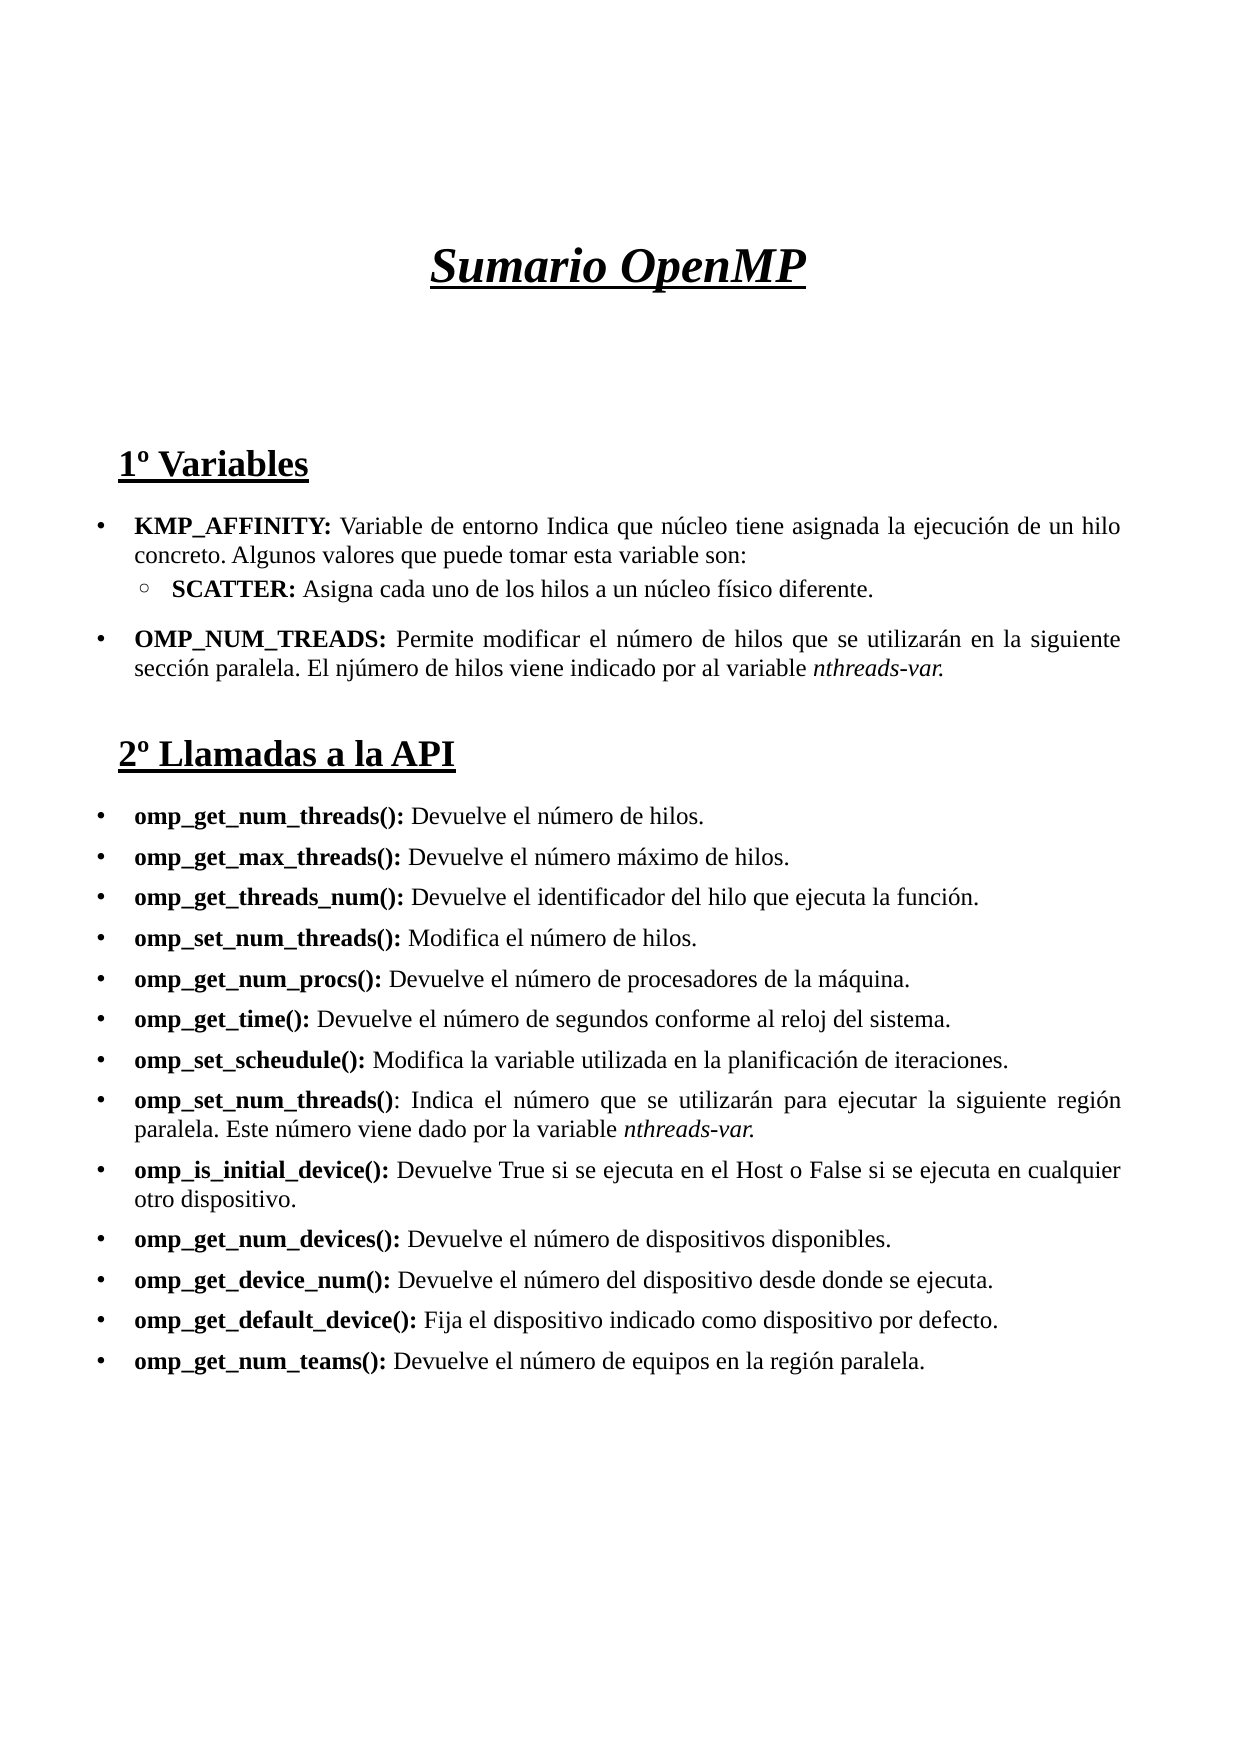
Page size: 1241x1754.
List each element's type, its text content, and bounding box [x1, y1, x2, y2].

list omp_set_num_threads(): Indica el número que se utilizarán para ejecutar la siguiente región paralela. Este número viene dado por la variable nthreads-var. [97, 1086, 1122, 1143]
list omp_get_num_teams(): Devuelve el número de equipos en la región paralela. [97, 1346, 1122, 1375]
list OMP_NUM_TREADS: Permite modificar el número de hilos que se utilizarán en la siguiente sección paralela. El njúmero de hilos viene indicado por al variable nthreads-var. [97, 624, 1122, 681]
list omp_get_num_devices(): Devuelve el número de dispositivos disponibles. [97, 1224, 1122, 1253]
list omp_get_threads_num(): Devuelve el identificador del hilo que ejecuta la función. [97, 882, 1122, 911]
text 2º Llamadas a la API [118, 731, 1122, 774]
list omp_set_scheudule(): Modifica la variable utilizada en la planificación de iteraciones. [97, 1045, 1122, 1074]
list omp_is_initial_device(): Devuelve True si se ejecuta en el Host o False si se ejecuta en cualquier otro dispositivo. [97, 1155, 1122, 1212]
list omp_get_time(): Devuelve el número de segundos conforme al reloj del sistema. [97, 1004, 1122, 1033]
text 1º Variables [118, 441, 1122, 484]
text Sumario OpenMP [118, 236, 1122, 294]
list KMP_AFFINITY: Variable de entorno Indica que núcleo tiene asignada la ejecución de un hilo concreto. Algunos valores que puede tomar esta variable son: [97, 511, 1122, 568]
list omp_get_device_num(): Devuelve el número del dispositivo desde donde se ejecuta. [97, 1265, 1122, 1294]
list omp_get_num_threads(): Devuelve el número de hilos. [97, 801, 1122, 830]
list SCATTER: Asigna cada uno de los hilos a un núcleo físico diferente. [134, 574, 1122, 603]
list omp_get_num_procs(): Devuelve el número de procesadores de la máquina. [97, 964, 1122, 992]
list omp_set_num_threads(): Modifica el número de hilos. [97, 923, 1122, 952]
list omp_get_max_threads(): Devuelve el número máximo de hilos. [97, 842, 1122, 871]
list omp_get_default_device(): Fija el dispositivo indicado como dispositivo por defecto. [97, 1306, 1122, 1334]
